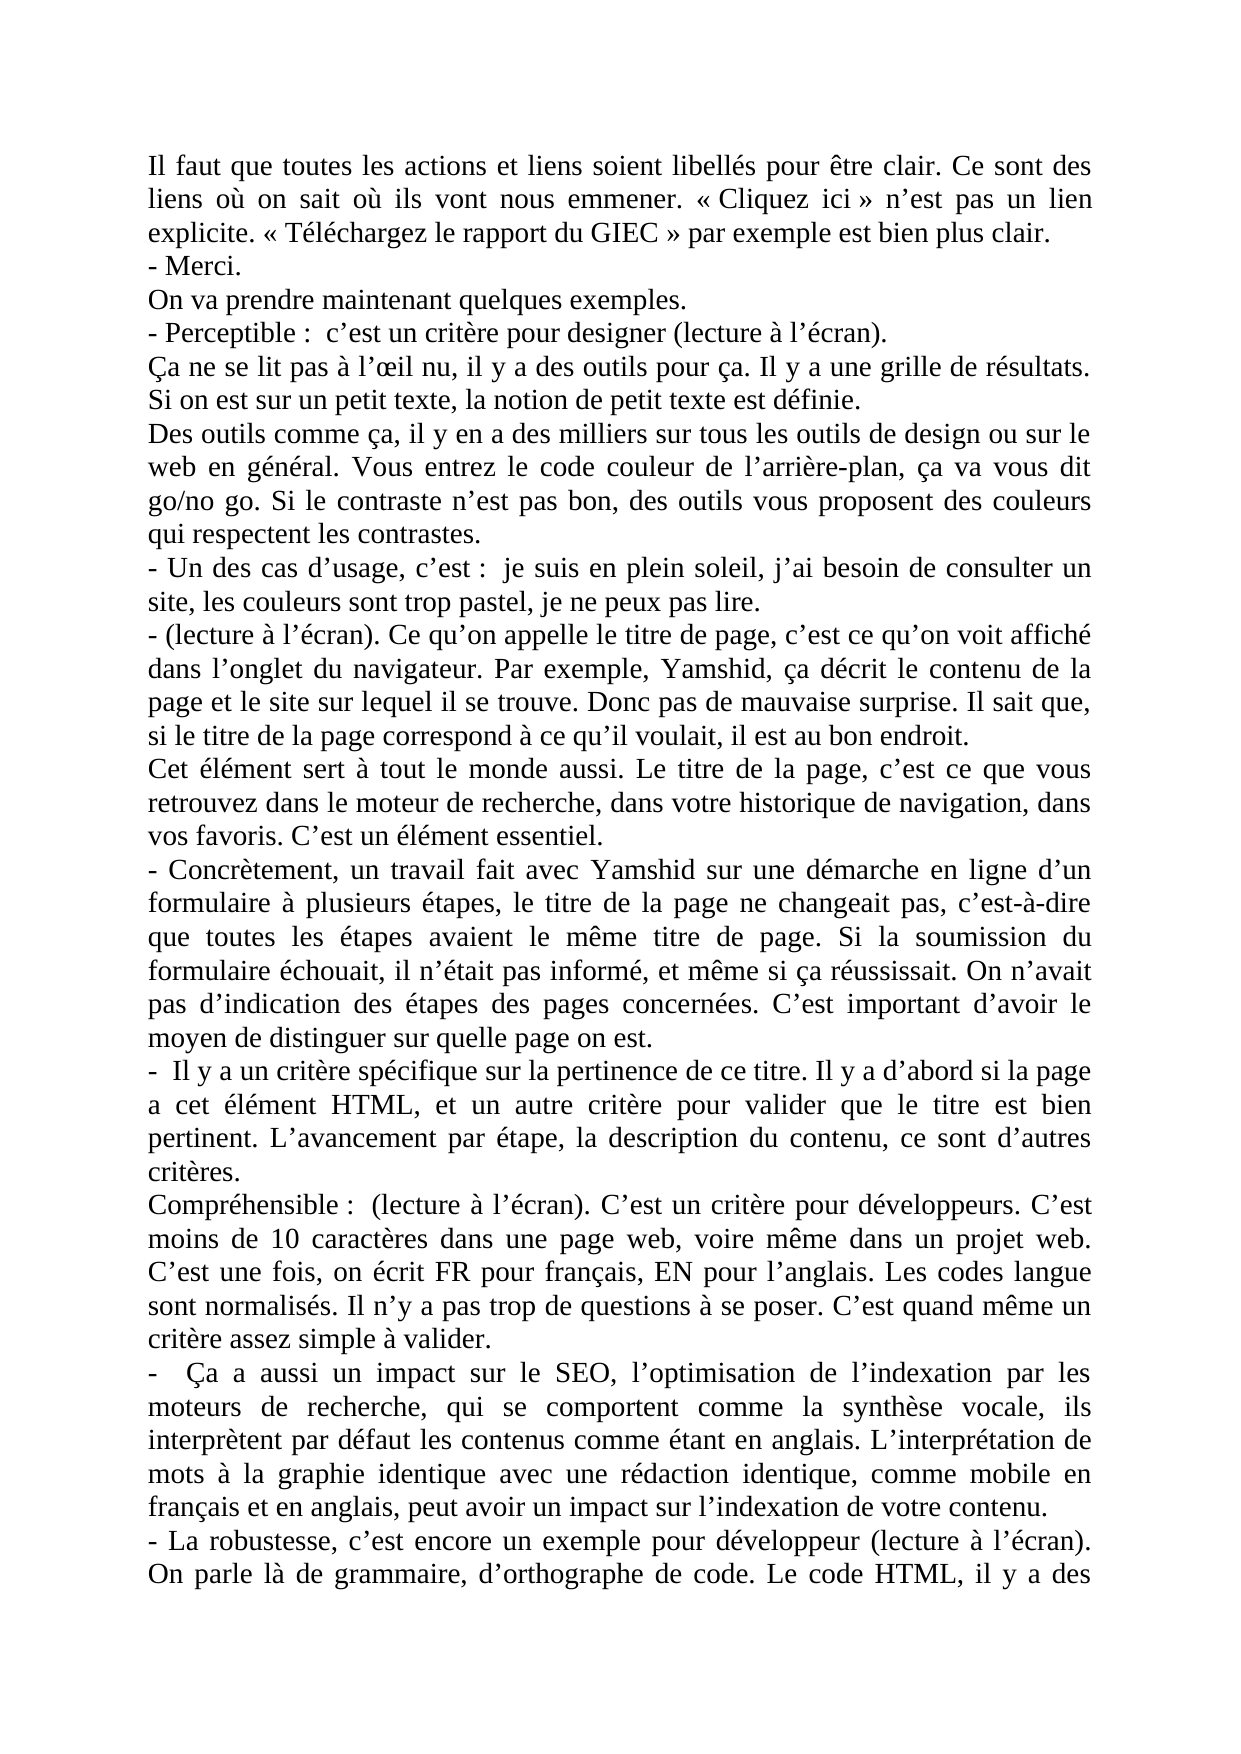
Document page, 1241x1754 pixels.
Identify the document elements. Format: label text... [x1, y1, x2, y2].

text - Ça a aussi un impact sur le SEO, l’optimisation de l’indexation par les moteurs de recherche, qui se comportent comme la synthèse vocale, ils interprètent par défaut les contenus comme étant en anglais. L’interprétation de mots à la graphie identique avec une rédaction identique, comme mobile en français et en anglais, peut avoir un impact sur l’indexation de votre contenu. [148, 1355, 1093, 1523]
text Compréhensible : (lecture à l’écran). C’est un critère pour développeurs. C’est moins de 10 caractères dans une page web, voire même dans un projet web. C’est une fois, on écrit FR pour français, EN pour l’anglais. Les codes langue sont normalisés. Il n’y a pas trop de questions à se poser. C’est quand même un critère assez simple à valider. [148, 1187, 1093, 1355]
text - Perceptible : c’est un critère pour designer (lecture à l’écran). [148, 315, 1093, 349]
text Il faut que toutes les actions et liens soient libellés pour être clair. Ce sont des liens où on sait où ils vont nous emmener. « Cliquez ici » n’est pas un lien explicite. « Téléchargez le rapport du GIEC » par exemple est bien plus clair. [148, 148, 1093, 248]
text Cet élément sert à tout le monde aussi. Le titre de la page, c’est ce que vous retrouvez dans le moteur de recherche, dans votre historique de navigation, dans vos favoris. C’est un élément essentiel. [148, 751, 1093, 852]
text Ça ne se lit pas à l’œil nu, il y a des outils pour ça. Il y a une grille de résultats. Si on est sur un petit texte, la notion de petit texte est définie. [148, 349, 1093, 416]
text - Il y a un critère spécifique sur la pertinence de ce titre. Il y a d’abord si la page a cet élément HTML, et un autre critère pour valider que le titre est bien pertinent. L’avancement par étape, la description du contenu, ce sont d’autres critères. [148, 1053, 1093, 1187]
text Des outils comme ça, il y en a des milliers sur tous les outils de design ou sur le web en général. Vous entrez le code couleur de l’arrière-plan, ça va vous dit go/no go. Si le contraste n’est pas bon, des outils vous proposent des couleurs qui respectent les contrastes. [148, 416, 1093, 550]
text - Merci. [148, 248, 1093, 282]
text - La robustesse, c’est encore un exemple pour développeur (lecture à l’écran). On parle là de grammaire, d’orthographe de code. Le code HTML, il y a des [148, 1523, 1093, 1590]
text - Un des cas d’usage, c’est : je suis en plein soleil, j’ai besoin de consulter un site, les couleurs sont trop pastel, je ne peux pas lire. [148, 550, 1093, 617]
text - (lecture à l’écran). Ce qu’on appelle le titre de page, c’est ce qu’on voit affiché dans l’onglet du navigateur. Par exemple, Yamshid, ça décrit le contenu de la page et le site sur lequel il se trouve. Donc pas de mauvaise surprise. Il sait que, si le titre de la page correspond à ce qu’il voulait, il est au bon endroit. [148, 617, 1093, 751]
text On va prendre maintenant quelques exemples. [148, 282, 1093, 315]
text - Concrètement, un travail fait avec Yamshid sur une démarche en ligne d’un formulaire à plusieurs étapes, le titre de la page ne changeait pas, c’est-à-dire que toutes les étapes avaient le même titre de page. Si la soumission du formulaire échouait, il n’était pas informé, et même si ça réussissait. On n’avait pas d’indication des étapes des pages concernées. C’est important d’avoir le moyen de distinguer sur quelle page on est. [148, 852, 1093, 1053]
